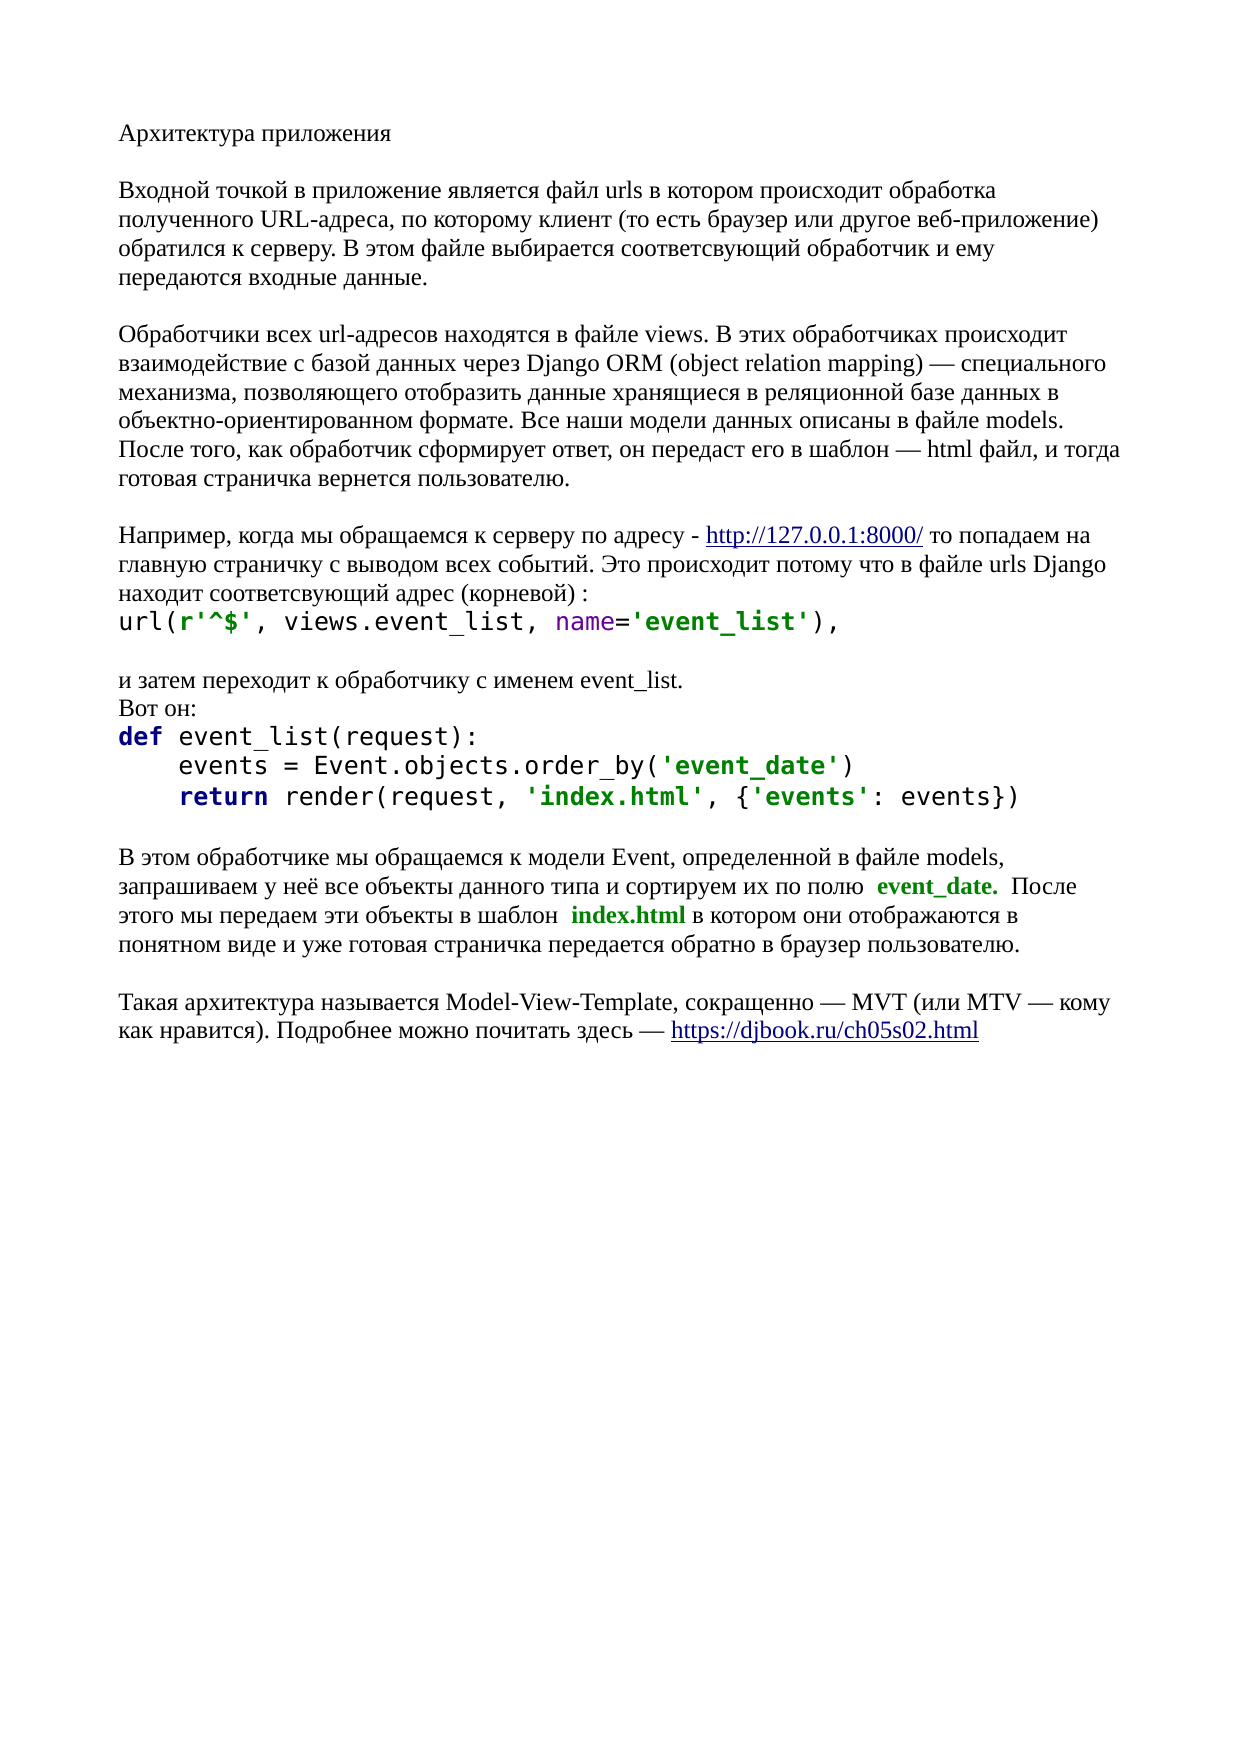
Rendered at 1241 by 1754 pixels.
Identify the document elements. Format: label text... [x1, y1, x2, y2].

text return render(request, 'index.html', {'events': events}) [118, 782, 1122, 813]
text def event_list(request): [118, 722, 1122, 751]
text В этом обработчике мы обращаемся к модели Event, определенной в файле models, запрашиваем у неё все объекты данного типа и сортируем их по полю event_date. После этого мы передаем эти объекты в шаблон index.html в котором они отображаются в понятном виде и уже готовая страничка передается обратно в браузер пользователю. [118, 842, 1122, 957]
text events = Event.objects.order_by('event_date') [118, 751, 1122, 782]
text Вот он: [118, 693, 1122, 722]
text и затем переходит к обработчику с именем event_list. [118, 665, 1122, 693]
text Например, когда мы обращаемся к серверу по адресу - http://127.0.0.1:8000/ то попадаем на главную страничку с выводом всех событий. Это происходит потому что в файле urls Django находит соответсвующий адрес (корневой) : [118, 521, 1122, 607]
text Входной точкой в приложение является файл urls в котором происходит обработка полученного URL-адреса, по которому клиент (то есть браузер или другое веб-приложение) обратился к серверу. В этом файле выбирается соответсвующий обработчик и ему передаются входные данные. [118, 176, 1122, 291]
text Такая архитектура называется Model-View-Template, сокращенно — MVT (или MTV — кому как нравится). Подробнее можно почитать здесь — https://djbook.ru/ch05s02.html [118, 987, 1122, 1044]
text Архитектура приложения [118, 118, 1122, 147]
text url(r'^$', views.event_list, name='event_list'), [118, 607, 1122, 636]
text Обработчики всех url-адресов находятся в файле views. В этих обработчиках происходит взаимодействие с базой данных через Django ORM (object relation mapping) — специального механизма, позволяющего отобразить данные хранящиеся в реляционной базе данных в объектно-ориентированном формате. Все наши модели данных описаны в файле models. После того, как обработчик сформирует ответ, он передаст его в шаблон — html файл, и тогда готовая страничка вернется пользователю. [118, 319, 1122, 492]
